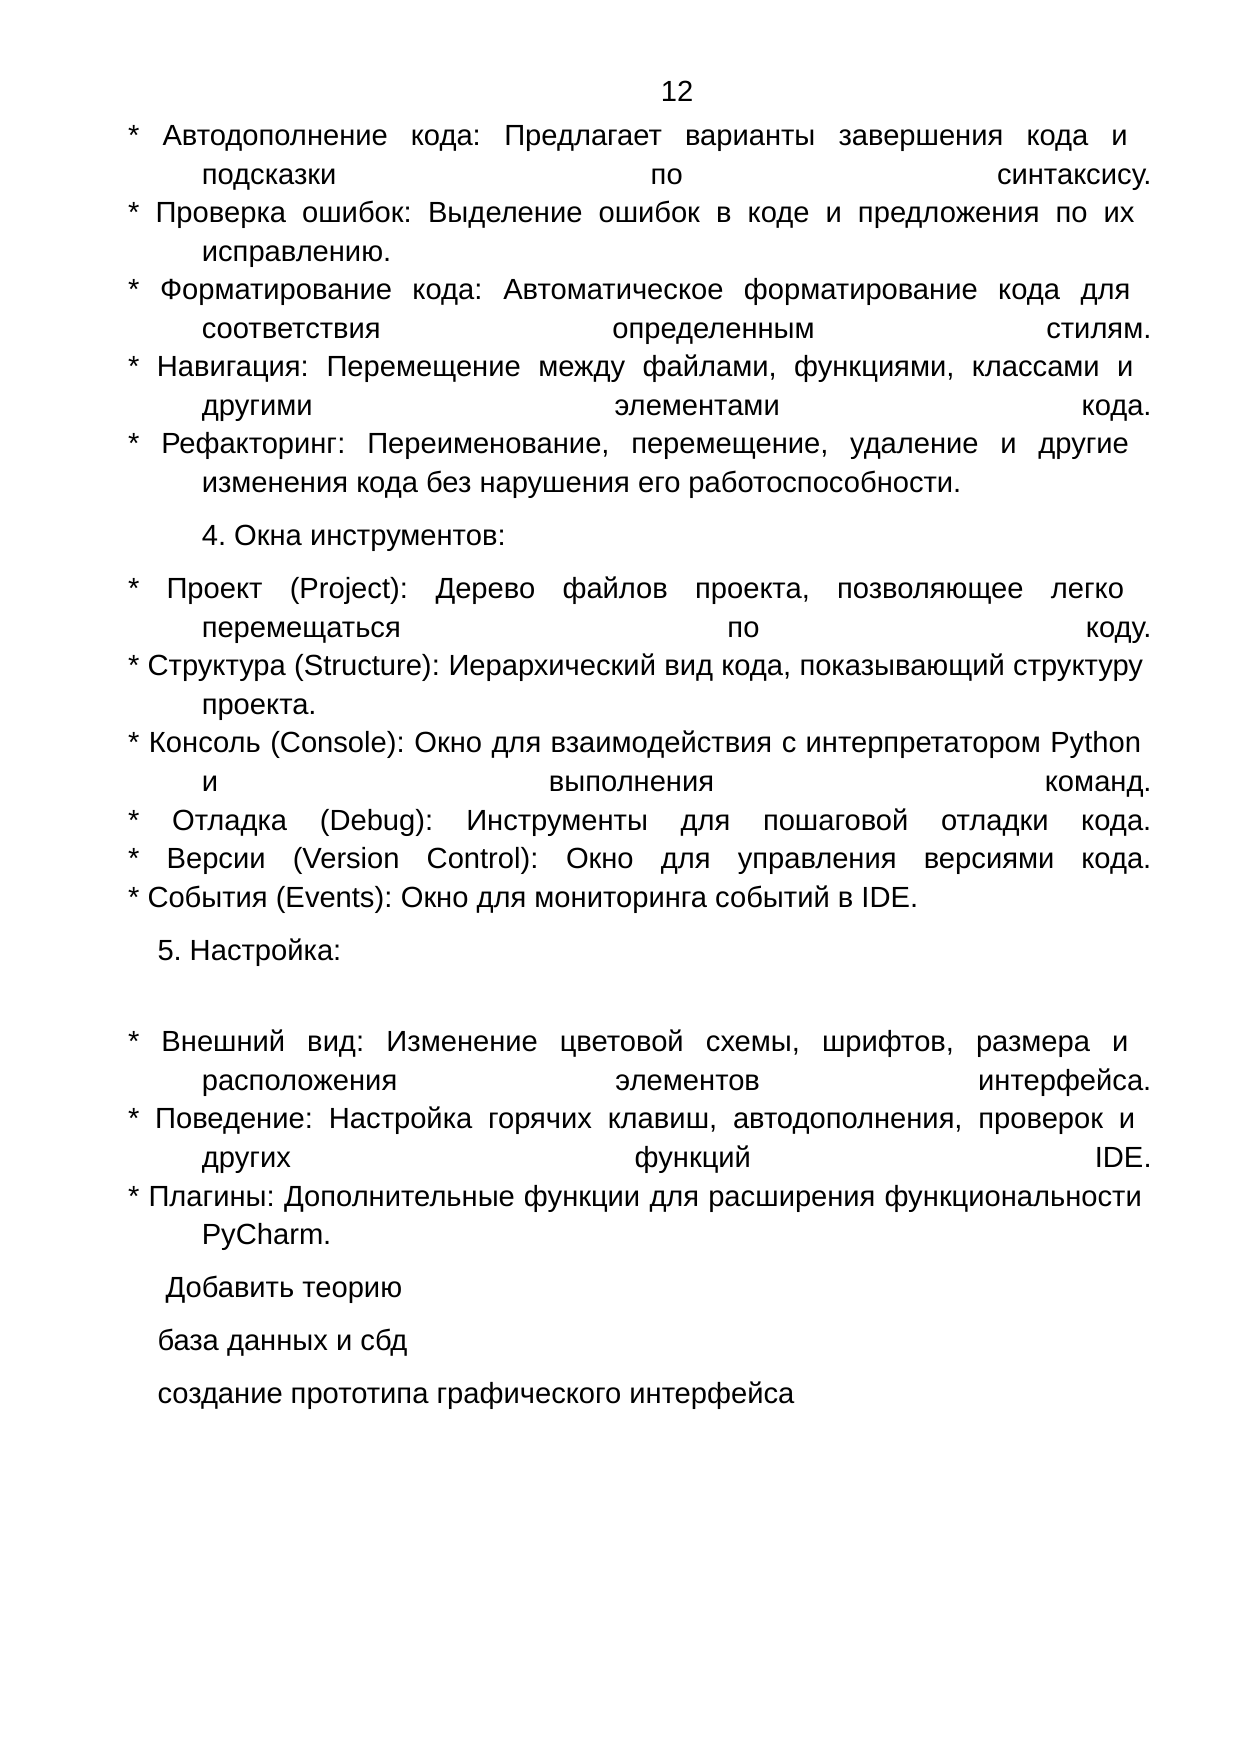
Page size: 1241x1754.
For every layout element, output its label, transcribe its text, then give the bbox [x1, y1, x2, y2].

text база данных и сбд [128, 1323, 1152, 1357]
text * Автодополнение кода: Предлагает варианты завершения кода и подсказки по синтаксису. * Проверка ошибок: Выделение ошибок в коде и предложения по их исправлению. * Форматирование кода: Автоматическое форматирование кода для соответствия определенным стилям. * Навигация: Перемещение между файлами, функциями, классами и другими элементами кода. * Рефакторинг: Переименование, перемещение, удаление и другие изменения кода без нарушения его работоспособности. [128, 118, 1152, 498]
text * Внешний вид: Изменение цветовой схемы, шрифтов, размера и расположения элементов интерфейса. * Поведение: Настройка горячих клавиш, автодополнения, проверок и других функций IDE. * Плагины: Дополнительные функции для расширения функциональности PyCharm. [128, 986, 1152, 1251]
text * Проект (Project): Дерево файлов проекта, позволяющее легко перемещаться по коду. * Структура (Structure): Иерархический вид кода, показывающий структуру проекта. * Консоль (Console): Окно для взаимодействия с интерпретатором Python и выполнения команд. * Отладка (Debug): Инструменты для пошаговой отладки кода. * Версии (Version Control): Окно для управления версиями кода. * События (Events): Окно для мониторинга событий в IDE. [128, 571, 1152, 913]
text Добавить теорию [128, 1270, 1152, 1304]
text 4. Окна инструментов: [128, 518, 1152, 552]
text 5. Настройка: [128, 933, 1152, 966]
text создание прототипа графического интерфейса [128, 1376, 1152, 1410]
